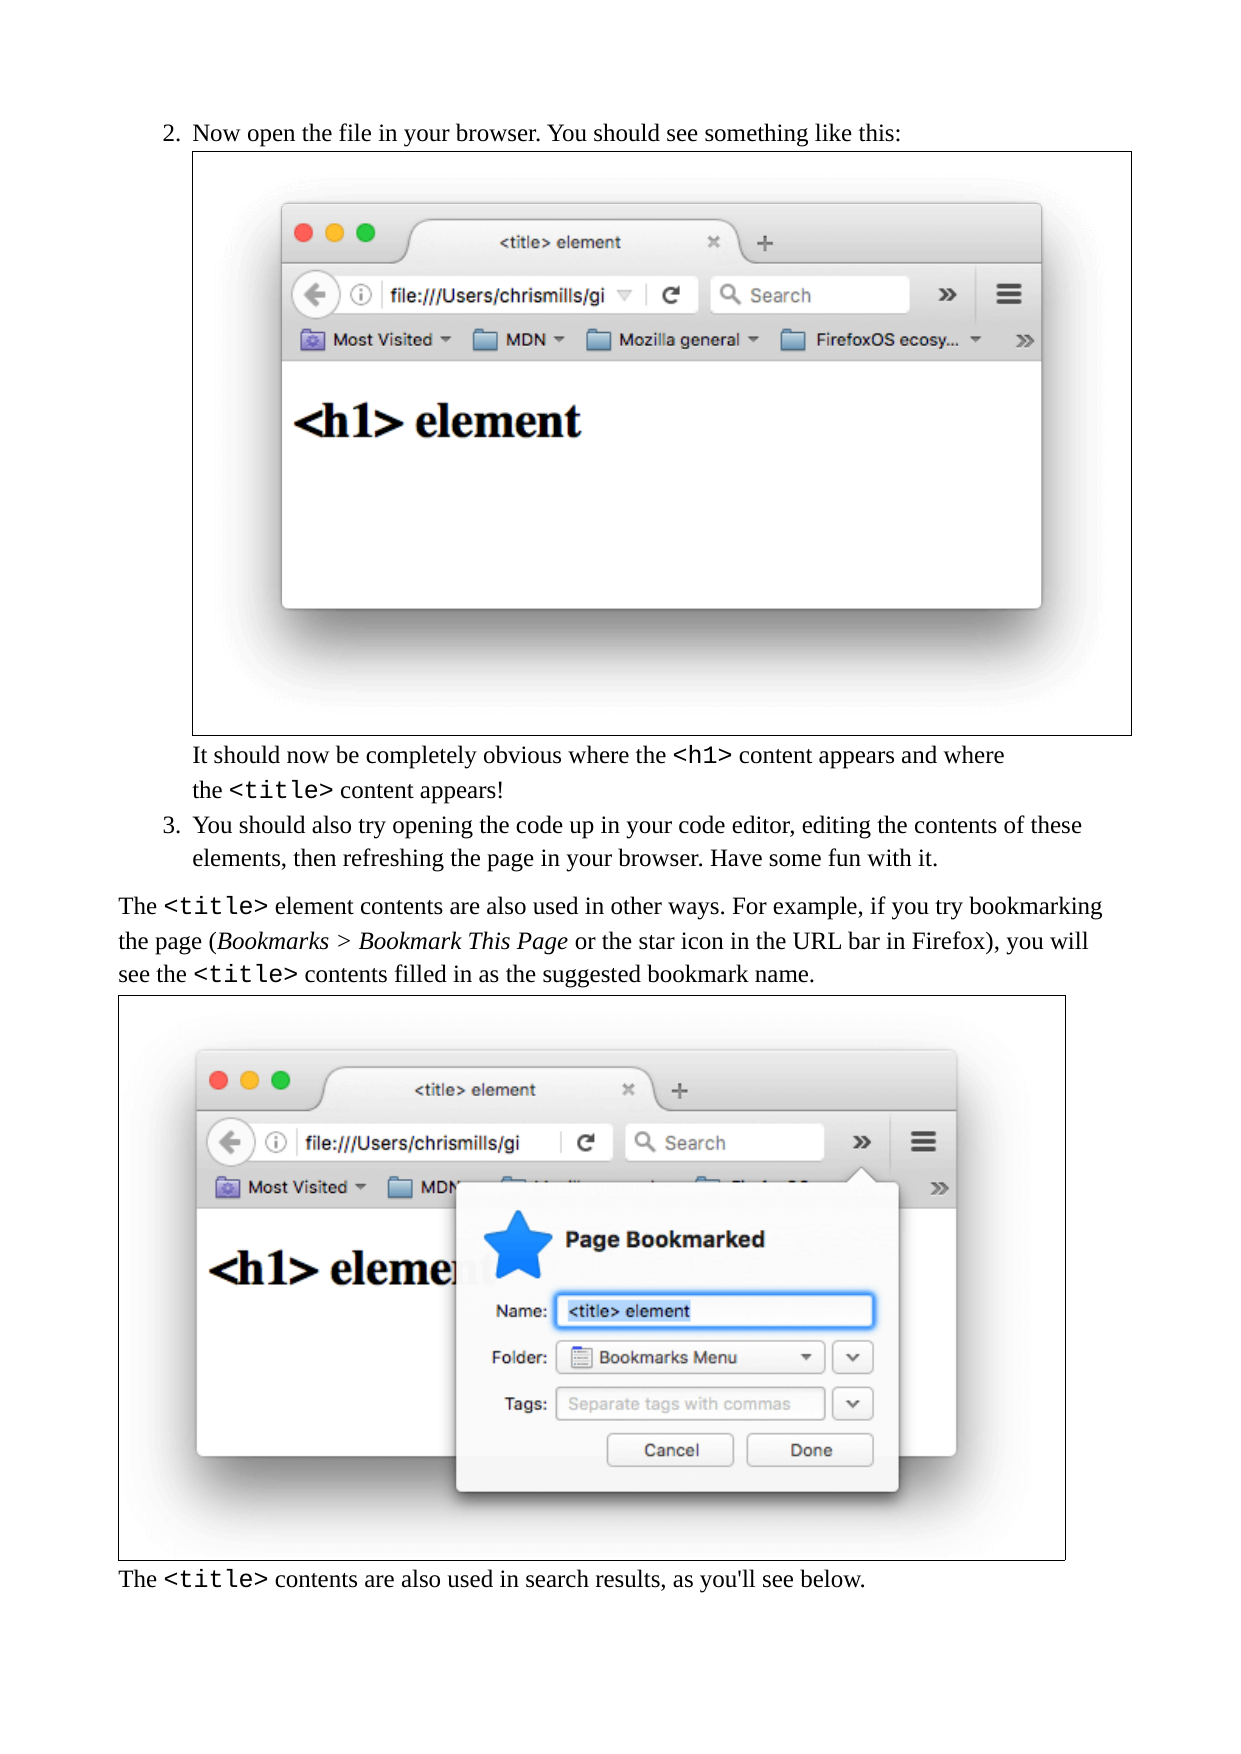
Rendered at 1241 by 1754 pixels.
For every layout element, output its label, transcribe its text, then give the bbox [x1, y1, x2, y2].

picture [195, 154, 1128, 733]
picture [121, 997, 1062, 1557]
list [193, 152, 1131, 735]
text The <title> contents are also used in search results, as you'll see below. [118, 1564, 1122, 1595]
list You should also try opening the code up in your code editor, editing the contents of these elements, then refreshing the page in your browser. Have some fun with it. [162, 810, 1122, 872]
text The <title> element contents are also used in other ways. For example, if you try bookmarking the page (Bookmarks > Bookmark This Page or the star icon in the URL bar in Firefox), you will see the <title> contents filled in as the suggested bookmark name. [118, 891, 1122, 990]
list Now open the file in your browser. You should see something like this:It should now be completely obvious where the <h1> content appears and where the <title> content appears! [162, 118, 1122, 806]
